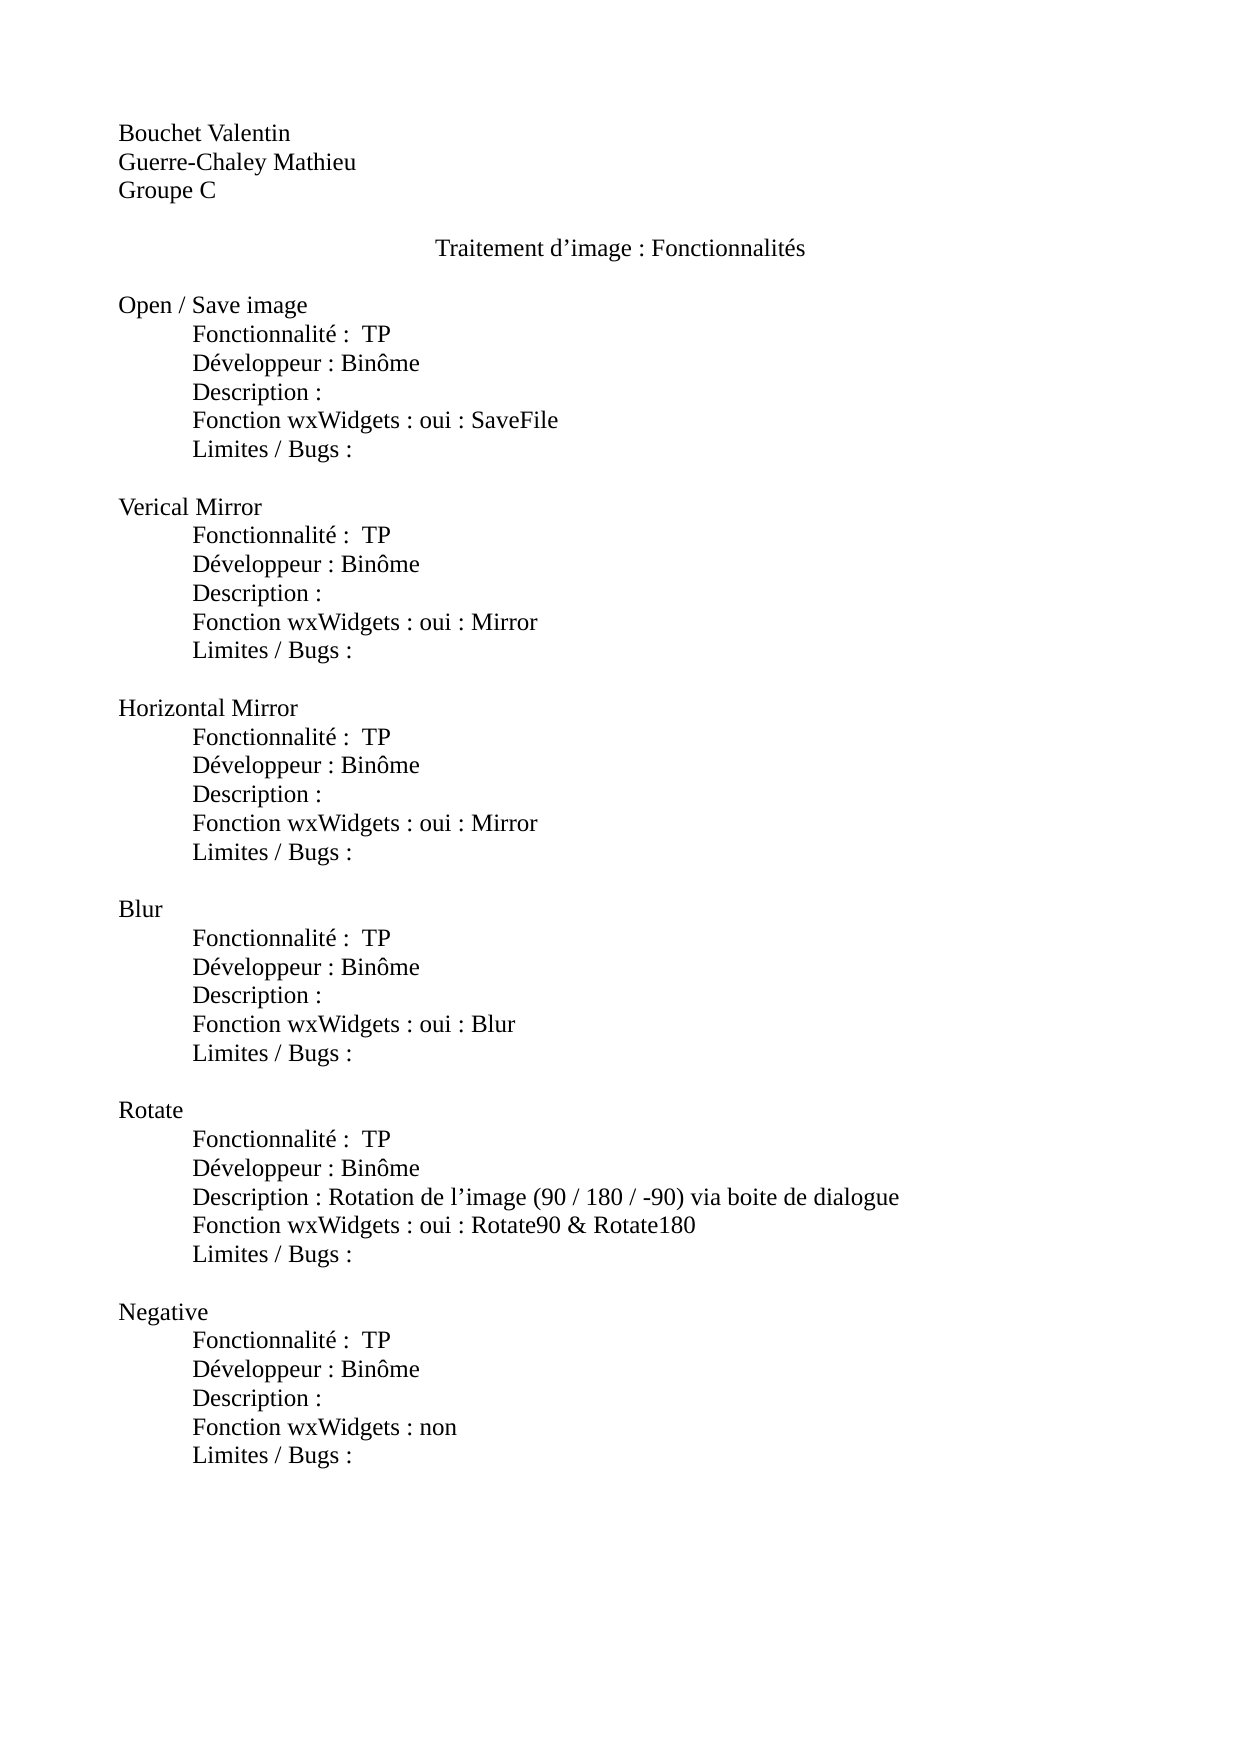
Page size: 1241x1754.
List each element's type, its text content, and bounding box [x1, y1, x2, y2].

text Description : [118, 1383, 1122, 1412]
text Description : [118, 779, 1122, 808]
text Limites / Bugs : [118, 1441, 1122, 1469]
text Fonctionnalité : TP [118, 1124, 1122, 1153]
text Développeur : Binôme [118, 1153, 1122, 1182]
text Fonctionnalité : TP [118, 1326, 1122, 1354]
text Développeur : Binôme [118, 348, 1122, 377]
text Développeur : Binôme [118, 751, 1122, 779]
text Limites / Bugs : [118, 837, 1122, 866]
text Description : Rotation de l’image (90 / 180 / -90) via boite de dialogue [118, 1182, 1122, 1211]
text Fonctionnalité : TP [118, 319, 1122, 348]
text Traitement d’image : Fonctionnalités [118, 233, 1122, 262]
text Guerre-Chaley Mathieu [118, 147, 1122, 176]
text Description : [118, 377, 1122, 406]
text Description : [118, 981, 1122, 1009]
text Fonction wxWidgets : non [118, 1412, 1122, 1441]
text Blur [118, 894, 1122, 923]
text Fonction wxWidgets : oui : SaveFile [118, 406, 1122, 434]
text Open / Save image [118, 291, 1122, 319]
text Horizontal Mirror [118, 693, 1122, 722]
text Fonctionnalité : TP [118, 923, 1122, 952]
text Fonction wxWidgets : oui : Mirror [118, 607, 1122, 636]
text Fonctionnalité : TP [118, 722, 1122, 751]
text Fonction wxWidgets : oui : Blur [118, 1009, 1122, 1038]
text Fonctionnalité : TP [118, 521, 1122, 549]
text Fonction wxWidgets : oui : Rotate90 & Rotate180 [118, 1211, 1122, 1239]
text Limites / Bugs : [118, 1038, 1122, 1067]
text Développeur : Binôme [118, 952, 1122, 981]
text Bouchet Valentin [118, 118, 1122, 147]
text Limites / Bugs : [118, 1239, 1122, 1268]
text Fonction wxWidgets : oui : Mirror [118, 808, 1122, 837]
text Rotate [118, 1096, 1122, 1124]
text Negative [118, 1297, 1122, 1326]
text Groupe C [118, 176, 1122, 204]
text Verical Mirror [118, 492, 1122, 521]
text Développeur : Binôme [118, 1354, 1122, 1383]
text Limites / Bugs : [118, 636, 1122, 664]
text Description : [118, 578, 1122, 607]
text Limites / Bugs : [118, 434, 1122, 463]
text Développeur : Binôme [118, 549, 1122, 578]
